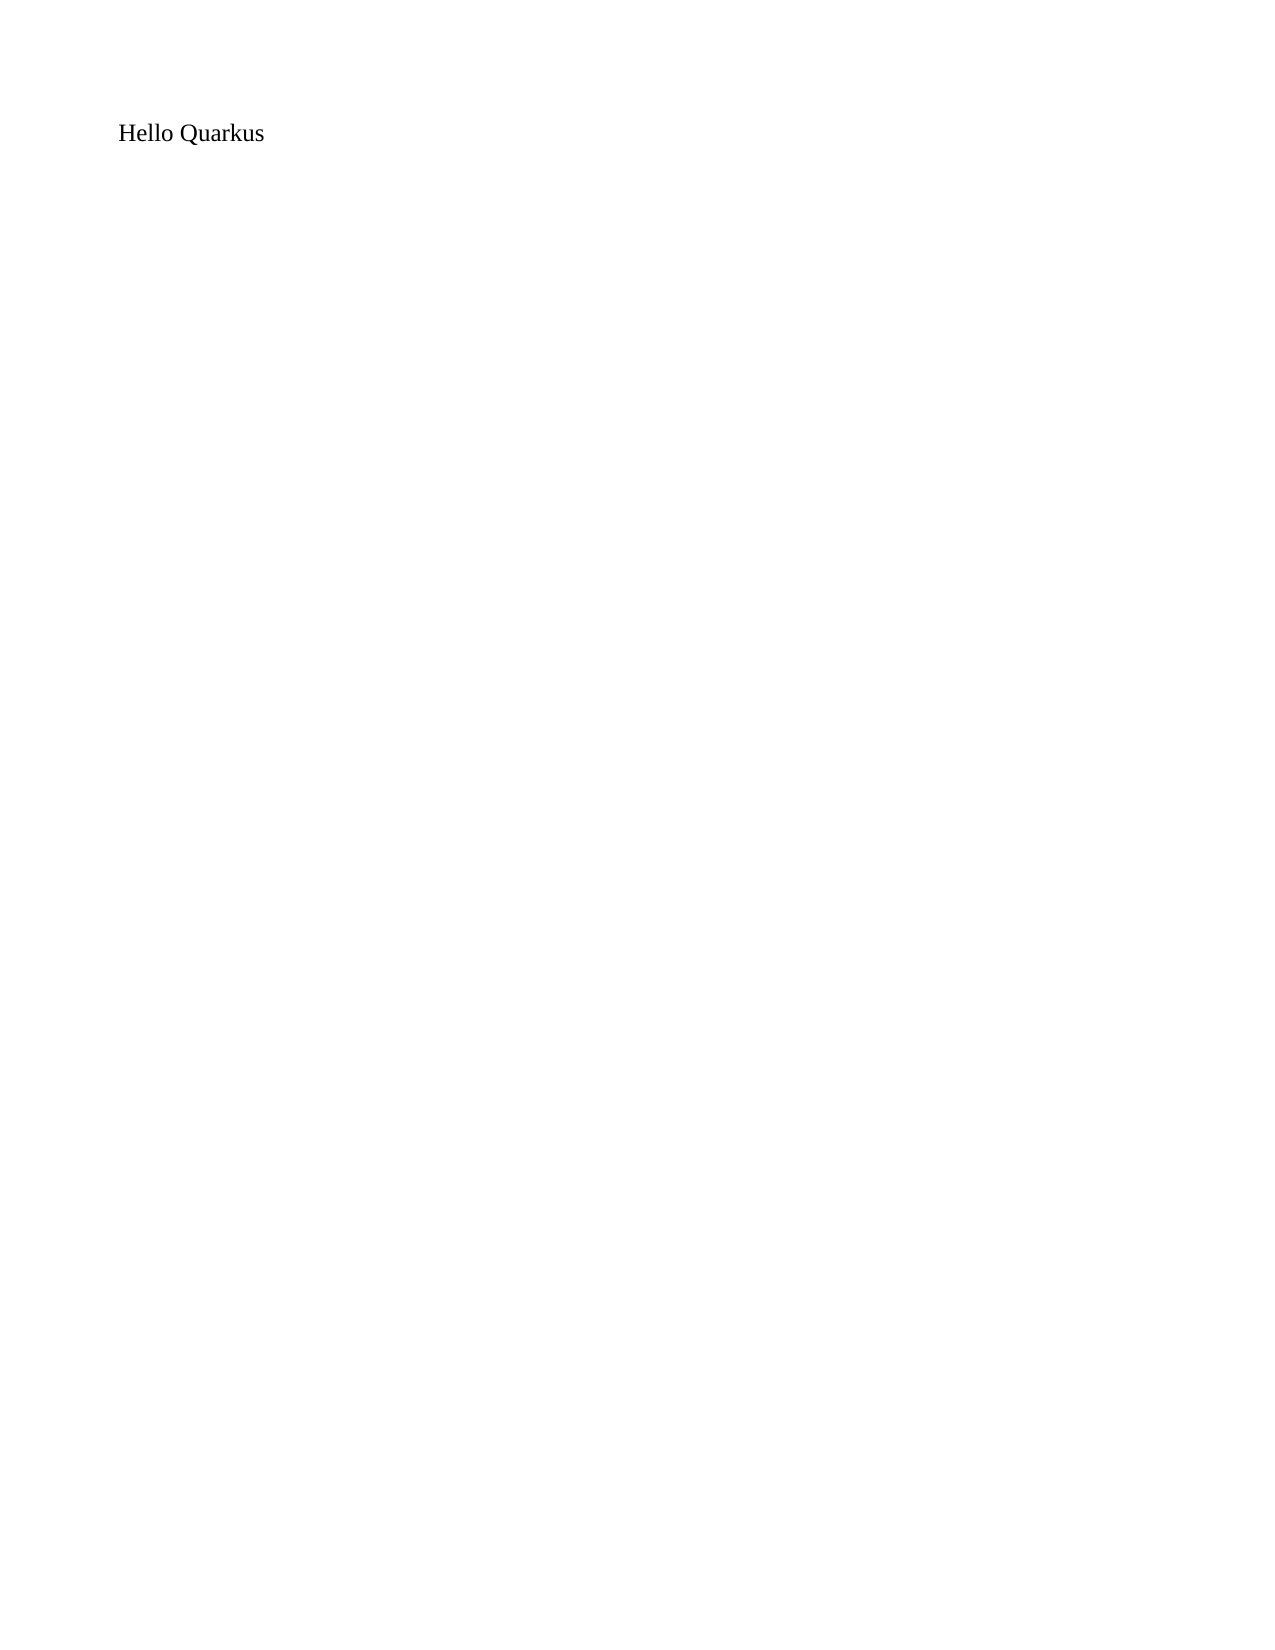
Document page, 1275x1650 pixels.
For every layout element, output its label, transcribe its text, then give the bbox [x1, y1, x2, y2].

text Hello Quarkus [118, 118, 1157, 147]
